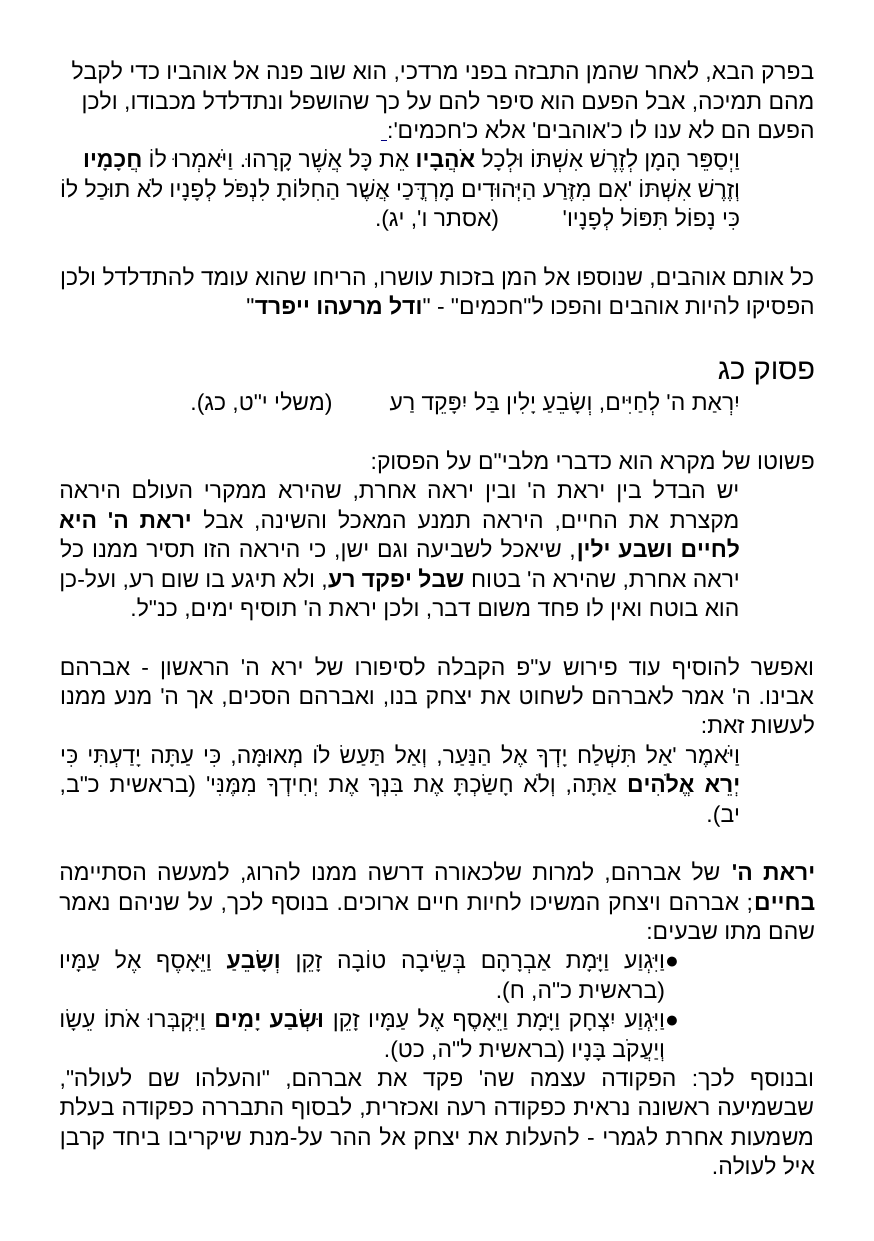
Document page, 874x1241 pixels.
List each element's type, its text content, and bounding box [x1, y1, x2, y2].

text פסוק כג [59, 353, 815, 385]
text ובנוסף לכך: הפקודה עצמה שה' פקד את אברהם, "והעלהו שם לעולה", שבשמיעה ראשונה נראית כפקודה רעה ואכזרית, לבסוף התבררה כפקודה בעלת משמעות אחרת לגמרי - להעלות את יצחק אל ההר על-מנת שיקריבו ביחד קרבן איל לעולה. [59, 1066, 815, 1179]
text כל אותם אוהבים, שנוספו אל המן בזכות עושרו, הריחו שהוא עומד להתדלדל ולכן הפסיקו להיות אוהבים והפכו ל"חכמים" - "ודל מרעהו ייפרד" [59, 264, 815, 319]
text בפרק הבא, לאחר שהמן התבזה בפני מרדכי, הוא שוב פנה אל אוהביו כדי לקבל מהם תמיכה, אבל הפעם הוא סיפר להם על כך שהושפל ונתדלדל מכבודו, ולכן הפעם הם לא ענו לו כ'אוהבים' אלא כ'חכמים': [59, 59, 815, 143]
text ואפשר להוסיף עוד פירוש ע"פ הקבלה לסיפורו של ירא ה' הראשון - אברהם אבינו. ה' אמר לאברהם לשחוט את יצחק בנו, ואברהם הסכים, אך ה' מנע ממנו לעשות זאת: [59, 654, 815, 739]
text יראת ה' של אברהם, למרות שלכאורה דרשה ממנו להרוג, למעשה הסתיימה בחיים; אברהם ויצחק המשיכו לחיות חיים ארוכים. בנוסף לכך, על שניהם נאמר שהם מתו שבעים: [59, 860, 815, 944]
text פשוטו של מקרא הוא כדברי מלבי"ם על הפסוק: [59, 449, 815, 474]
text וַיֹּאמֶר 'אַל תִּשְׁלַח יָדְךָ אֶל הַנַּעַר, וְאַל תַּעַשׂ לֹו מְאוּמָּה, כִּי עַתָּה יָדַעְתִּי כִּי יְרֵא אֱלֹהִים אַתָּה, וְלֹא חָשַׂכְתָּ אֶת בִּנְךָ אֶת יְחִידְךָ מִמֶּנִּי' (בראשית כ"ב, יב). [59, 743, 740, 827]
list וַיִּגְוַע וַיָּמָת אַבְרָהָם בְּשֵׂיבָה טוֹבָה זָקֵן וְשָׂבֵעַ וַיֵּאָסֶף אֶל עַמָּיו (בראשית כ"ה, ח). [59, 948, 702, 1003]
text יִרְאַת ה' לְחַיִּים, וְשָׂבֵעַ יָלִין בַּל יִפָּקֵד רַע (משלי י"ט, כג). [59, 390, 740, 416]
list וַיִּגְוַע יִצְחָק וַיָּמָת וַיֵּאָסֶף אֶל עַמָּיו זָקֵן וּשְׂבַע יָמִים וַיִּקְבְּרוּ אֹתוֹ עֵשָׂו וְיַעֲקֹב בָּנָיו (בראשית ל"ה, כט). [59, 1007, 702, 1062]
text וַיְסַפֵּר הָמָן לְזֶרֶשׁ אִשְׁתּוֹ וּלְכָל אֹהֲבָיו אֵת כָּל אֲשֶׁר קָרָהוּ. וַיֹּאמְרוּ לוֹ חֲכָמָיו וְזֶרֶשׁ אִשְׁתּוֹ 'אִם מִזֶּרַע הַיְּהוּדִים מָרְדֳּכַי אֲשֶׁר הַחִלּוֹתָ לִנְפֹּל לְפָנָיו לֹא תוּכַל לוֹ כִּי נָפוֹל תִּפּוֹל לְפָנָיו' (אסתר ו', יג). [59, 147, 740, 231]
text יש הבדל בין יראת ה' ובין יראה אחרת, שהירא ממקרי העולם היראה מקצרת את החיים, היראה תמנע המאכל והשינה, אבל יראת ה' היא לחיים ושבע ילין, שיאכל לשביעה וגם ישן, כי היראה הזו תסיר ממנו כל יראה אחרת, שהירא ה' בטוח שבל יפקד רע, ולא תיגע בו שום רע, ועל-כן הוא בוטח ואין לו פחד משום דבר, ולכן יראת ה' תוסיף ימים, כנ"ל. [59, 478, 740, 621]
